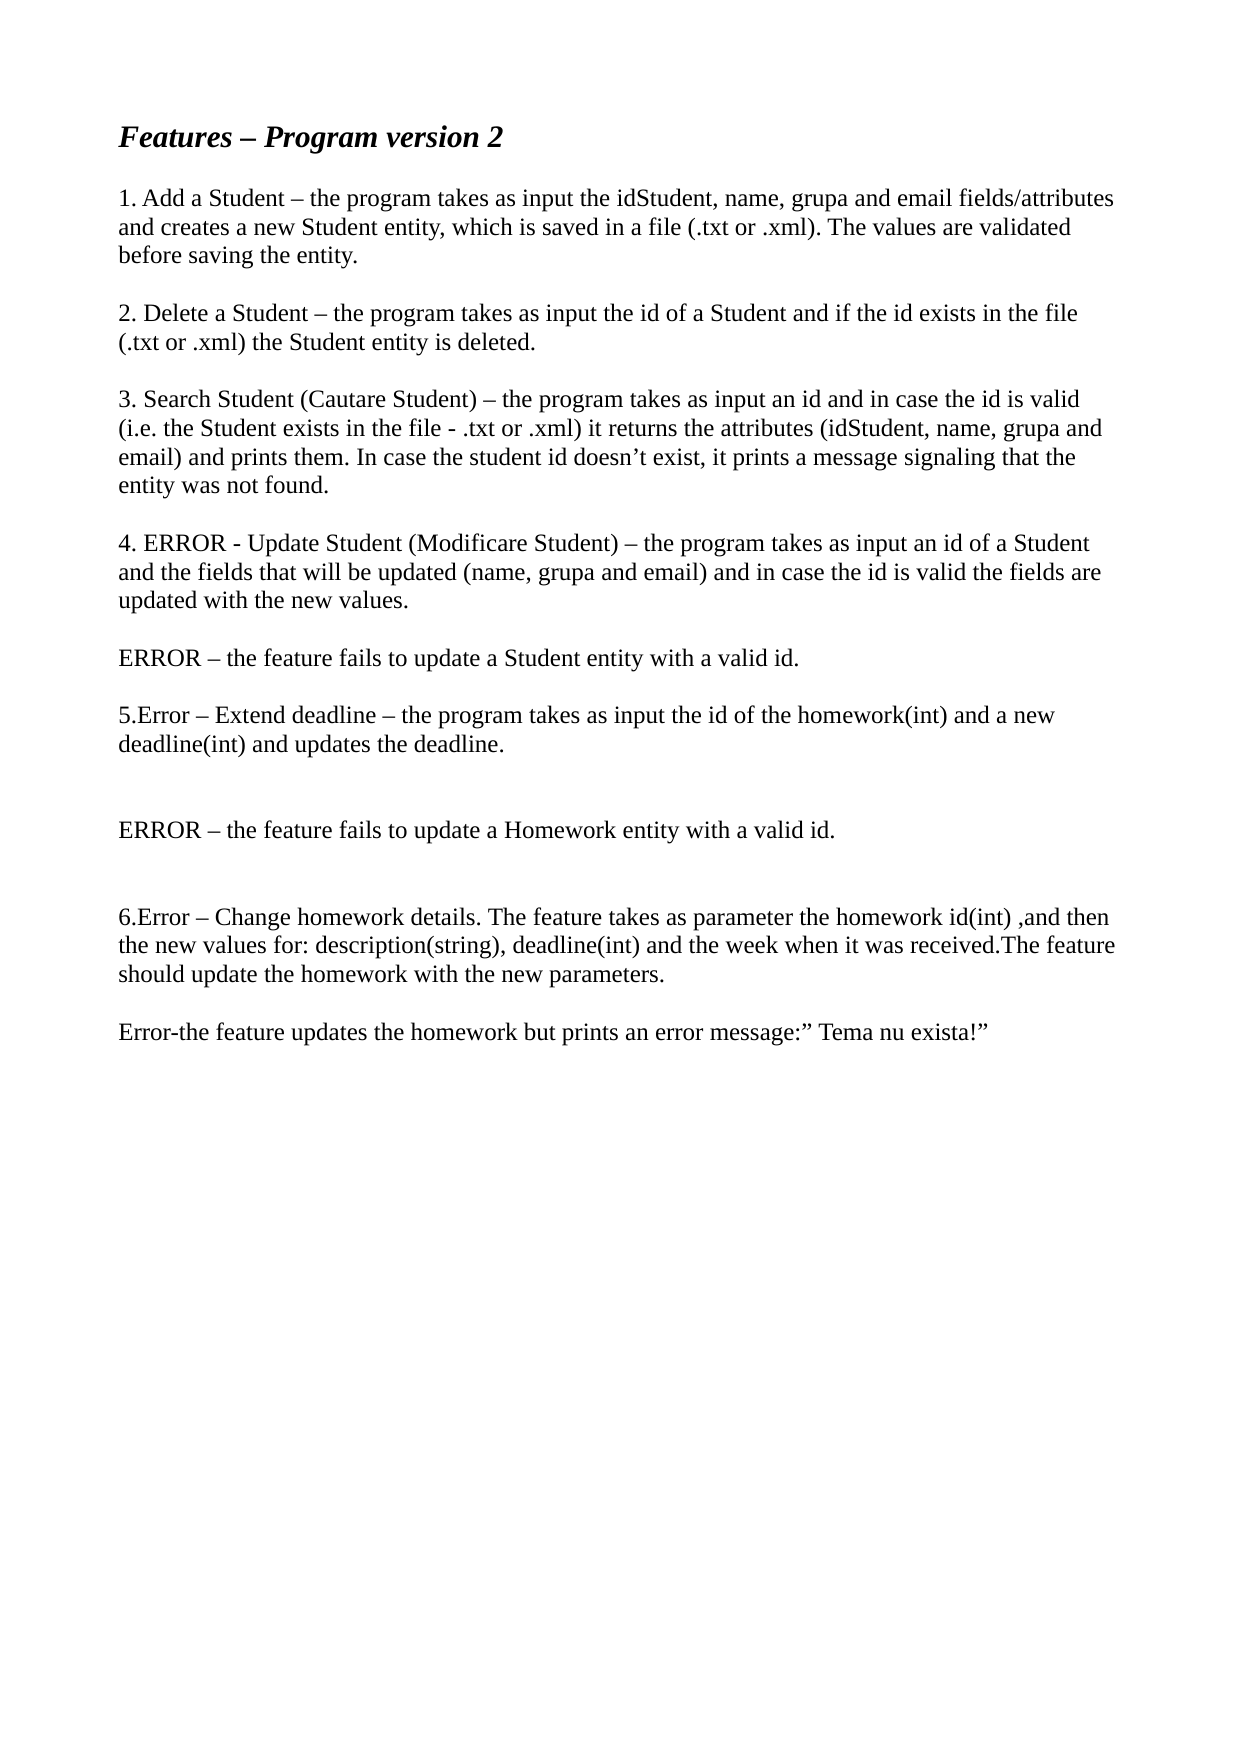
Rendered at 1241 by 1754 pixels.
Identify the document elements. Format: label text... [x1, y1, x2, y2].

text ERROR – the feature fails to update a Homework entity with a valid id. [118, 815, 1122, 844]
text Features – Program version 2 [118, 118, 1122, 154]
text 3. Search Student (Cautare Student) – the program takes as input an id and in case the id is valid (i.e. the Student exists in the file - .txt or .xml) it returns the attributes (idStudent, name, grupa and email) and prints them. In case the student id doesn’t exist, it prints a message signaling that the entity was not found. [118, 384, 1122, 499]
text 2. Delete a Student – the program takes as input the id of a Student and if the id exists in the file (.txt or .xml) the Student entity is deleted. [118, 298, 1122, 355]
text ERROR – the feature fails to update a Student entity with a valid id. [118, 643, 1122, 672]
text 6.Error – Change homework details. The feature takes as parameter the homework id(int) ,and then the new values for: description(string), deadline(int) and the week when it was received.The feature should update the homework with the new parameters. [118, 902, 1122, 988]
text 1. Add a Student – the program takes as input the idStudent, name, grupa and email fields/attributes and creates a new Student entity, which is saved in a file (.txt or .xml). The values are validated before saving the entity. [118, 183, 1122, 269]
text 5.Error – Extend deadline – the program takes as input the id of the homework(int) and a new deadline(int) and updates the deadline. [118, 700, 1122, 758]
text Error-the feature updates the homework but prints an error message:” Tema nu exista!” [118, 1017, 1122, 1045]
text 4. ERROR - Update Student (Modificare Student) – the program takes as input an id of a Student and the fields that will be updated (name, grupa and email) and in case the id is valid the fields are updated with the new values. [118, 528, 1122, 614]
